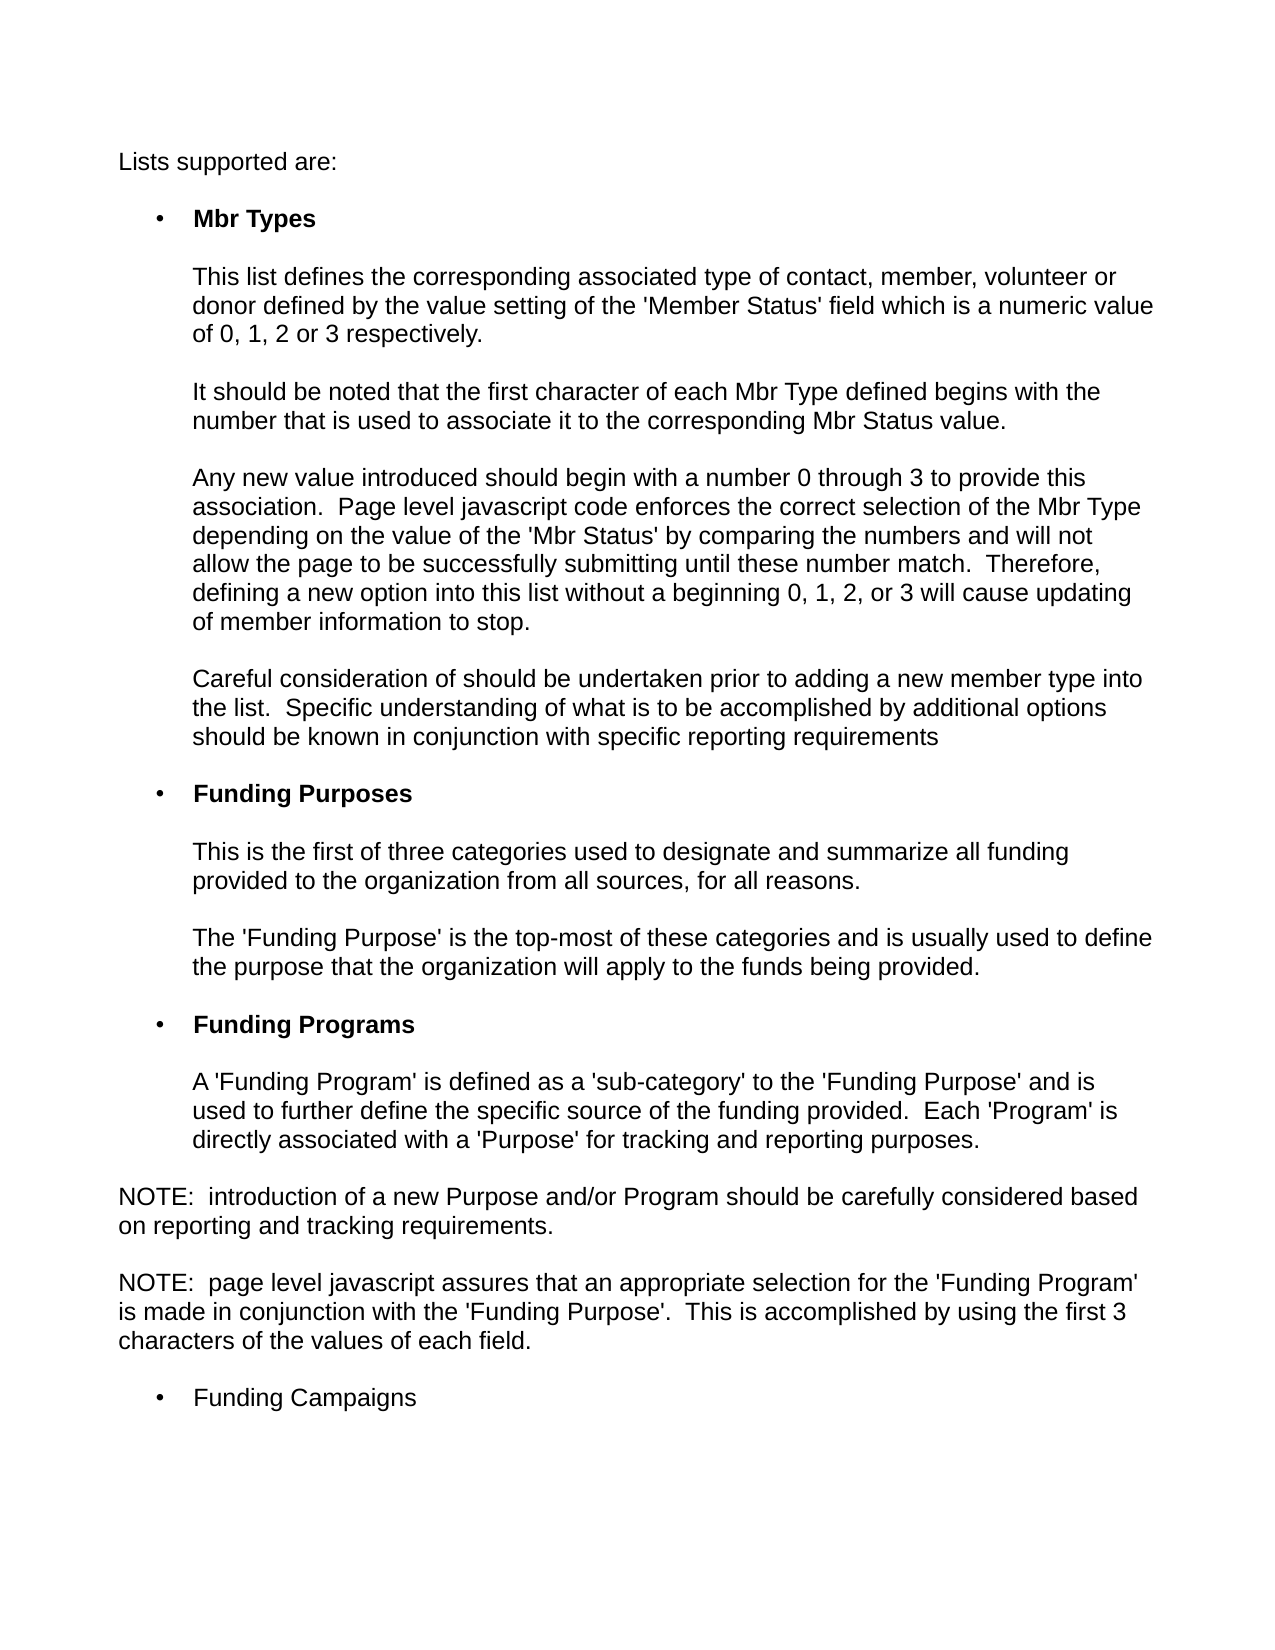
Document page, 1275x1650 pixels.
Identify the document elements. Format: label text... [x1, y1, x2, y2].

text The 'Funding Purpose' is the top-most of these categories and is usually used to define the purpose that the organization will apply to the funds being provided. [192, 923, 1157, 981]
list Funding Programs [156, 1009, 1157, 1038]
text It should be noted that the first character of each Mbr Type defined begins with the number that is used to associate it to the corresponding Mbr Status value. [192, 377, 1157, 434]
text NOTE: introduction of a new Purpose and/or Program should be carefully considered based on reporting and tracking requirements. [118, 1182, 1157, 1240]
text Lists supported are: [118, 147, 1157, 176]
list Funding Campaigns [156, 1383, 1157, 1412]
text Any new value introduced should begin with a number 0 through 3 to provide this association. Page level javascript code enforces the correct selection of the Mbr Type depending on the value of the 'Mbr Status' by comparing the numbers and will not allow the page to be successfully submitting until these number match. Therefore, defining a new option into this list without a beginning 0, 1, 2, or 3 will cause updating of member information to stop. [192, 463, 1157, 636]
text This is the first of three categories used to designate and summarize all funding provided to the organization from all sources, for all reasons. [192, 837, 1157, 894]
text A 'Funding Program' is defined as a 'sub-category' to the 'Funding Purpose' and is used to further define the specific source of the funding provided. Each 'Program' is directly associated with a 'Purpose' for tracking and reporting purposes. [192, 1067, 1157, 1153]
text This list defines the corresponding associated type of contact, member, volunteer or donor defined by the value setting of the 'Member Status' field which is a numeric value of 0, 1, 2 or 3 respectively. [192, 262, 1157, 348]
list Funding Purposes [156, 779, 1157, 808]
text Careful consideration of should be undertaken prior to adding a new member type into the list. Specific understanding of what is to be accomplished by additional options should be known in conjunction with specific reporting requirements [192, 664, 1157, 751]
list Mbr Types [156, 204, 1157, 233]
text NOTE: page level javascript assures that an appropriate selection for the 'Funding Program' is made in conjunction with the 'Funding Purpose'. This is accomplished by using the first 3 characters of the values of each field. [118, 1268, 1157, 1355]
